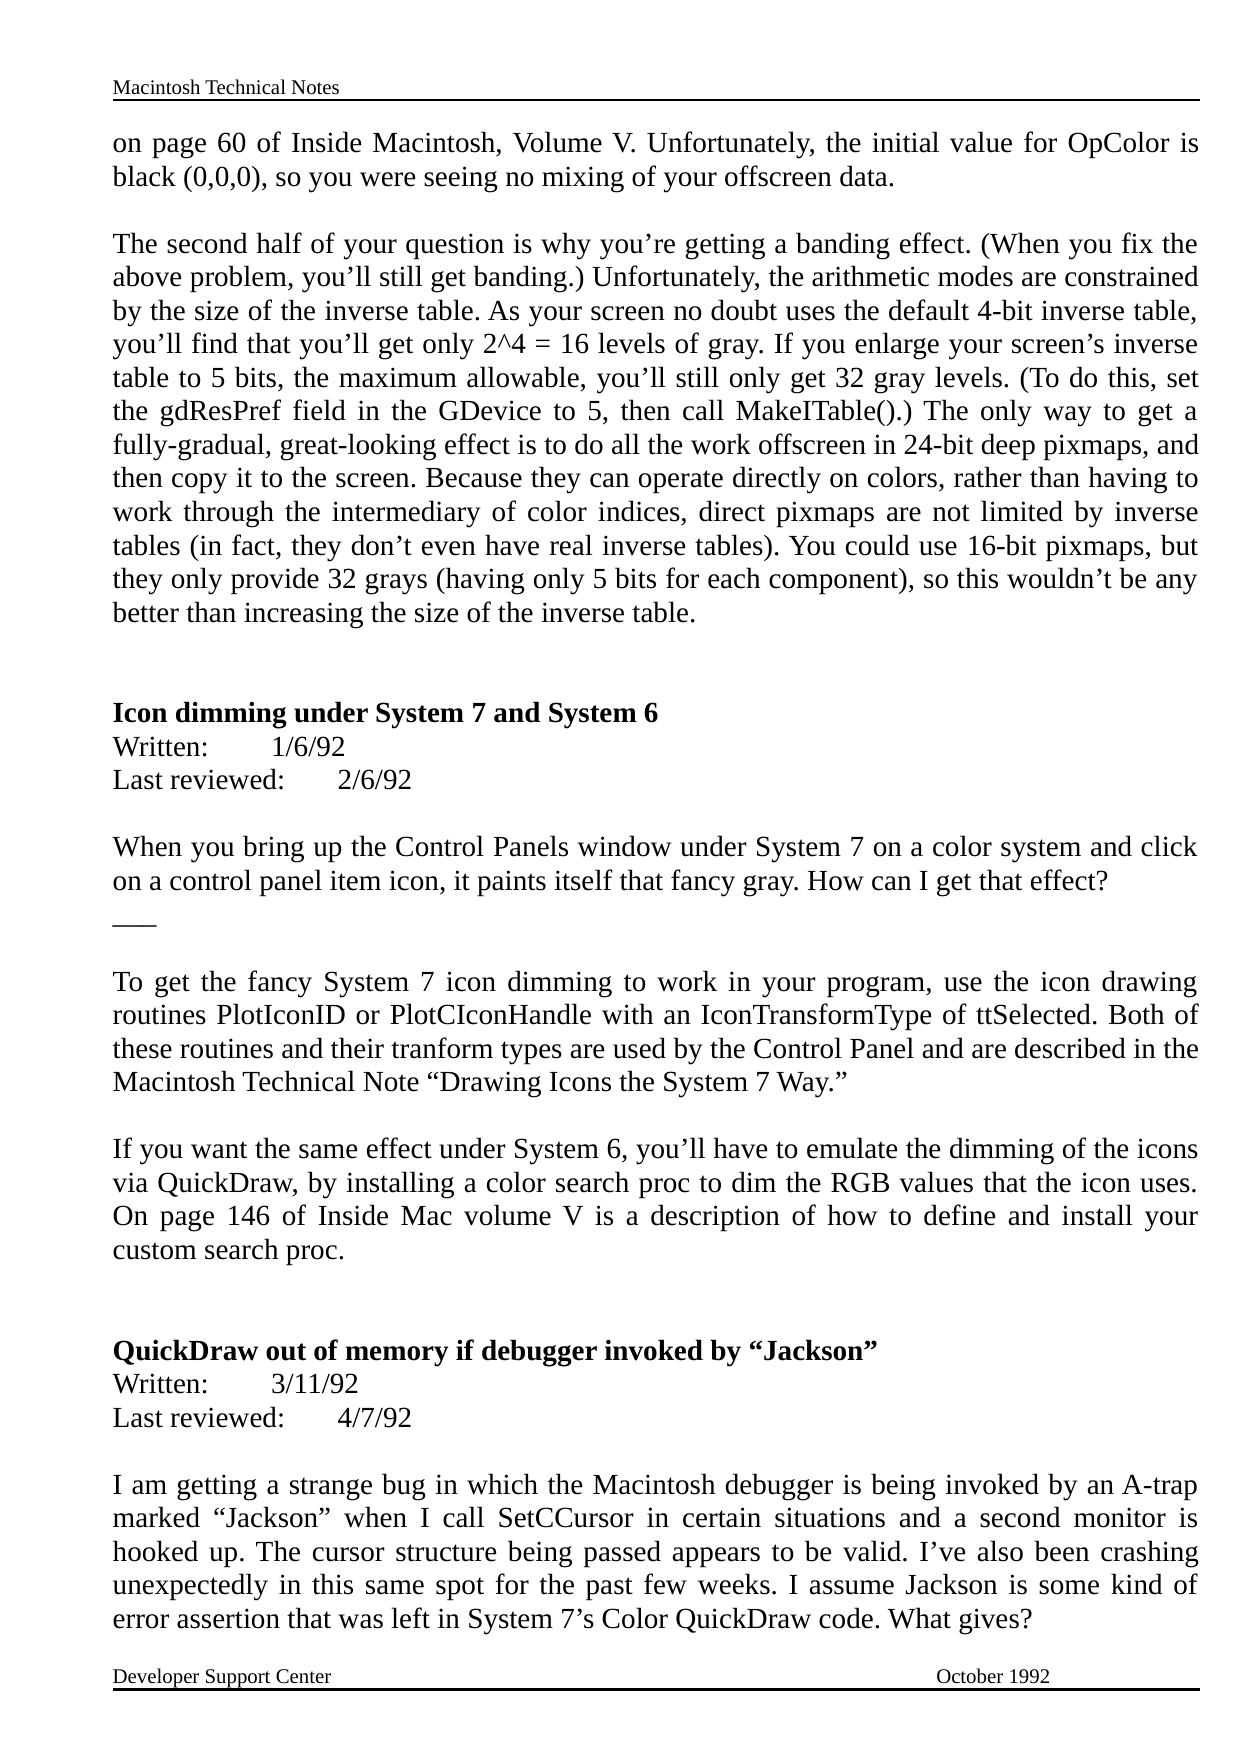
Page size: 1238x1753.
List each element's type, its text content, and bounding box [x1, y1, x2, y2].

text To get the fancy System 7 icon dimming to work in your program, use the icon drawing routines PlotIconID or PlotCIconHandle with an IconTransformType of ttSelected. Both of these routines and their tranform types are used by the Control Panel and are described in the Macintosh Technical Note “Drawing Icons the System 7 Way.” [112, 964, 1200, 1098]
text ___ [112, 897, 1200, 930]
text Written: 3/11/92 [112, 1366, 1200, 1400]
text Written: 1/6/92 [112, 729, 1200, 762]
text QuickDraw out of memory if debugger invoked by “Jackson” [112, 1333, 1200, 1366]
text Last reviewed: 2/6/92 [112, 762, 1200, 796]
text Last reviewed: 4/7/92 [112, 1400, 1200, 1433]
text If you want the same effect under System 6, you’ll have to emulate the dimming of the icons via QuickDraw, by installing a color search proc to dim the RGB values that the icon uses. On page 146 of Inside Mac volume V is a description of how to define and install your custom search proc. [112, 1131, 1200, 1266]
text When you bring up the Control Panels window under System 7 on a color system and click on a control panel item icon, it paints itself that fancy gray. How can I get that effect? [112, 829, 1200, 897]
text I am getting a strange bug in which the Macintosh debugger is being invoked by an A-trap marked “Jackson” when I call SetCCursor in certain situations and a second monitor is hooked up. The cursor structure being passed appears to be valid. I’ve also been crashing unexpectedly in this same spot for the past few weeks. I assume Jackson is some kind of error assertion that was left in System 7’s Color QuickDraw code. What gives? [112, 1467, 1200, 1634]
text on page 60 of Inside Macintosh, Volume V. Unfortunately, the initial value for OpColor is black (0,0,0), so you were seeing no mixing of your offscreen data. [112, 125, 1200, 192]
text Icon dimming under System 7 and System 6 [112, 695, 1200, 729]
text The second half of your question is why you’re getting a banding effect. (When you fix the above problem, you’ll still get banding.) Unfortunately, the arithmetic modes are constrained by the size of the inverse table. As your screen no doubt uses the default 4-bit inverse table, you’ll find that you’ll get only 2^4 = 16 levels of gray. If you enlarge your screen’s inverse table to 5 bits, the maximum allowable, you’ll still only get 32 gray levels. (To do this, set the gdResPref field in the GDevice to 5, then call MakeITable().) The only way to get a fully-gradual, great-looking effect is to do all the work offscreen in 24-bit deep pixmaps, and then copy it to the screen. Because they can operate directly on colors, rather than having to work through the intermediary of color indices, direct pixmaps are not limited by inverse tables (in fact, they don’t even have real inverse tables). You could use 16-bit pixmaps, but they only provide 32 grays (having only 5 bits for each component), so this wouldn’t be any better than increasing the size of the inverse table. [112, 226, 1200, 628]
